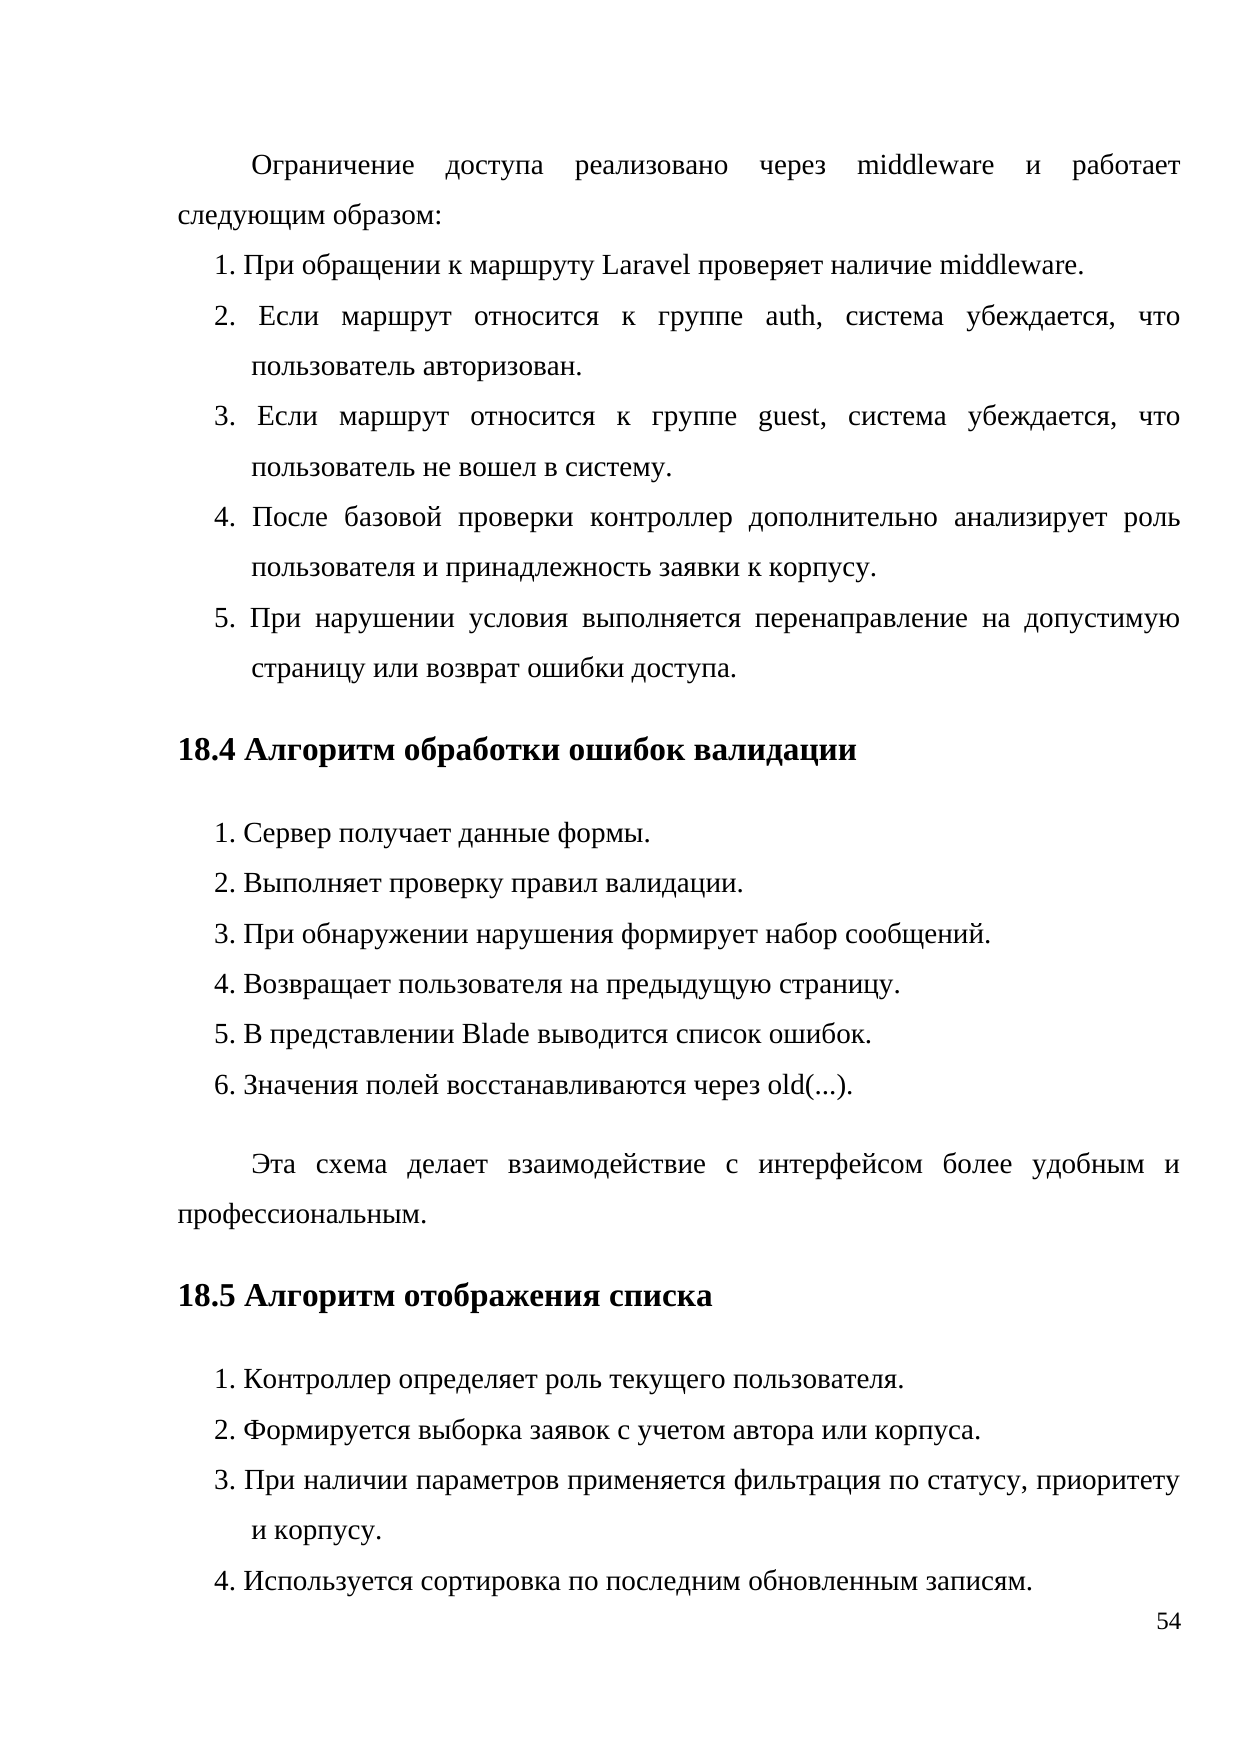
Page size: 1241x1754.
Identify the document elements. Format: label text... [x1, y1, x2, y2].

text 5. В представлении Blade выводится список ошибок. [214, 1017, 1181, 1050]
text 2. Если маршрут относится к группе auth, система убеждается, что пользователь авторизован. [214, 298, 1181, 382]
text 3. При наличии параметров применяется фильтрация по статусу, приоритету и корпусу. [214, 1462, 1181, 1546]
text 1. При обращении к маршруту Laravel проверяет наличие middleware. [214, 247, 1181, 281]
text 2. Формируется выборка заявок с учетом автора или корпуса. [214, 1412, 1181, 1445]
text Эта схема делает взаимодействие с интерфейсом более удобным и профессиональным. [177, 1146, 1181, 1230]
text 4. После базовой проверки контроллер дополнительно анализирует роль пользователя и принадлежность заявки к корпусу. [214, 499, 1181, 583]
text 3. При обнаружении нарушения формирует набор сообщений. [214, 916, 1181, 949]
text 1. Контроллер определяет роль текущего пользователя. [214, 1362, 1181, 1395]
text 6. Значения полей восстанавливаются через old(...). [214, 1067, 1181, 1100]
text Ограничение доступа реализовано через middleware и работает следующим образом: [177, 147, 1181, 231]
text 4. Возвращает пользователя на предыдущую страницу. [214, 966, 1181, 1000]
subtitle 18.5 Алгоритм отображения списка [177, 1275, 1181, 1314]
text 4. Используется сортировка по последним обновленным записям. [214, 1563, 1181, 1596]
subtitle 18.4 Алгоритм обработки ошибок валидации [177, 729, 1181, 767]
text 1. Сервер получает данные формы. [214, 815, 1181, 849]
text 2. Выполняет проверку правил валидации. [214, 866, 1181, 899]
text 5. При нарушении условия выполняется перенаправление на допустимую страницу или возврат ошибки доступа. [214, 600, 1181, 683]
text 3. Если маршрут относится к группе guest, система убеждается, что пользователь не вошел в систему. [214, 398, 1181, 482]
